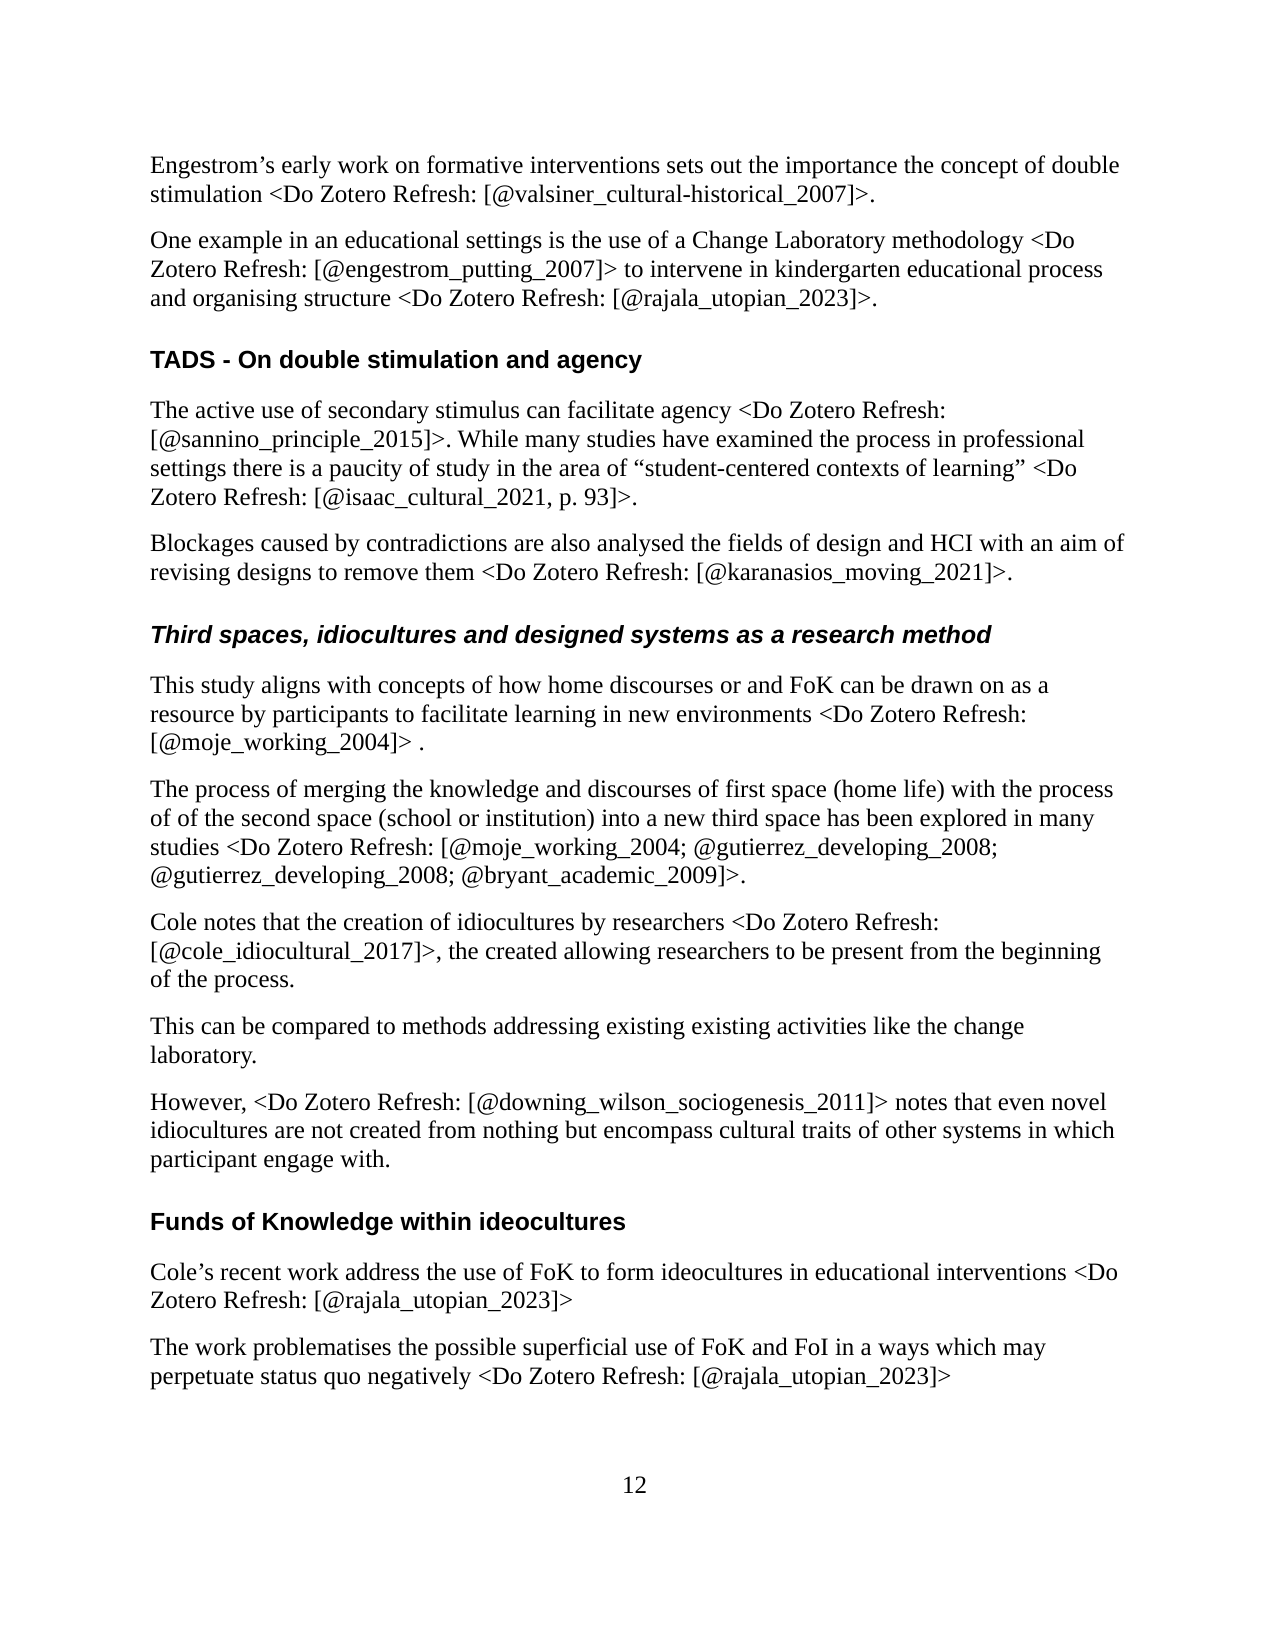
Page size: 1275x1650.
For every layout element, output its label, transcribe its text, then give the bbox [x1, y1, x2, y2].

subtitle Funds of Knowledge within ideocultures [150, 1207, 1125, 1235]
text The active use of secondary stimulus can facilitate agency <Do Zotero Refresh: [@sannino_principle_2015]>. While many studies have examined the process in professional settings there is a paucity of study in the area of “student-centered contexts of learning” <Do Zotero Refresh: [@isaac_cultural_2021, p. 93]>. [150, 396, 1125, 511]
text However, <Do Zotero Refresh: [@downing_wilson_sociogenesis_2011]> notes that even novel idiocultures are not created from nothing but encompass cultural traits of other systems in which participant engage with. [150, 1087, 1125, 1173]
text One example in an educational settings is the use of a Change Laboratory methodology <Do Zotero Refresh: [@engestrom_putting_2007]> to intervene in kindergarten educational process and organising structure <Do Zotero Refresh: [@rajala_utopian_2023]>. [150, 225, 1125, 312]
text Cole’s recent work address the use of FoK to form ideocultures in educational interventions <Do Zotero Refresh: [@rajala_utopian_2023]> [150, 1257, 1125, 1314]
text The work problematises the possible superficial use of FoK and FoI in a ways which may perpetuate status quo negatively <Do Zotero Refresh: [@rajala_utopian_2023]> [150, 1332, 1125, 1390]
text Engestrom’s early work on formative interventions sets out the importance the concept of double stimulation <Do Zotero Refresh: [@valsiner_cultural-historical_2007]>. [150, 150, 1125, 207]
text The process of merging the knowledge and discourses of first space (home life) with the process of of the second space (school or institution) into a new third space has been explored in many studies <Do Zotero Refresh: [@moje_working_2004; @gutierrez_developing_2008; @gutierrez_developing_2008; @bryant_academic_2009]>. [150, 774, 1125, 889]
subtitle TADS - On double stimulation and agency [150, 346, 1125, 374]
text This can be compared to methods addressing existing existing activities like the change laboratory. [150, 1011, 1125, 1069]
text Blockages caused by contradictions are also analysed the fields of design and HCI with an aim of revising designs to remove them <Do Zotero Refresh: [@karanasios_moving_2021]>. [150, 528, 1125, 586]
text Cole notes that the creation of idiocultures by researchers <Do Zotero Refresh: [@cole_idiocultural_2017]>, the created allowing researchers to be present from the beginning of the process. [150, 907, 1125, 993]
text This study aligns with concepts of how home discourses or and FoK can be drawn on as a resource by participants to facilitate learning in new environments <Do Zotero Refresh: [@moje_working_2004]> . [150, 670, 1125, 756]
subtitle Third spaces, idiocultures and designed systems as a research method [150, 620, 1125, 648]
